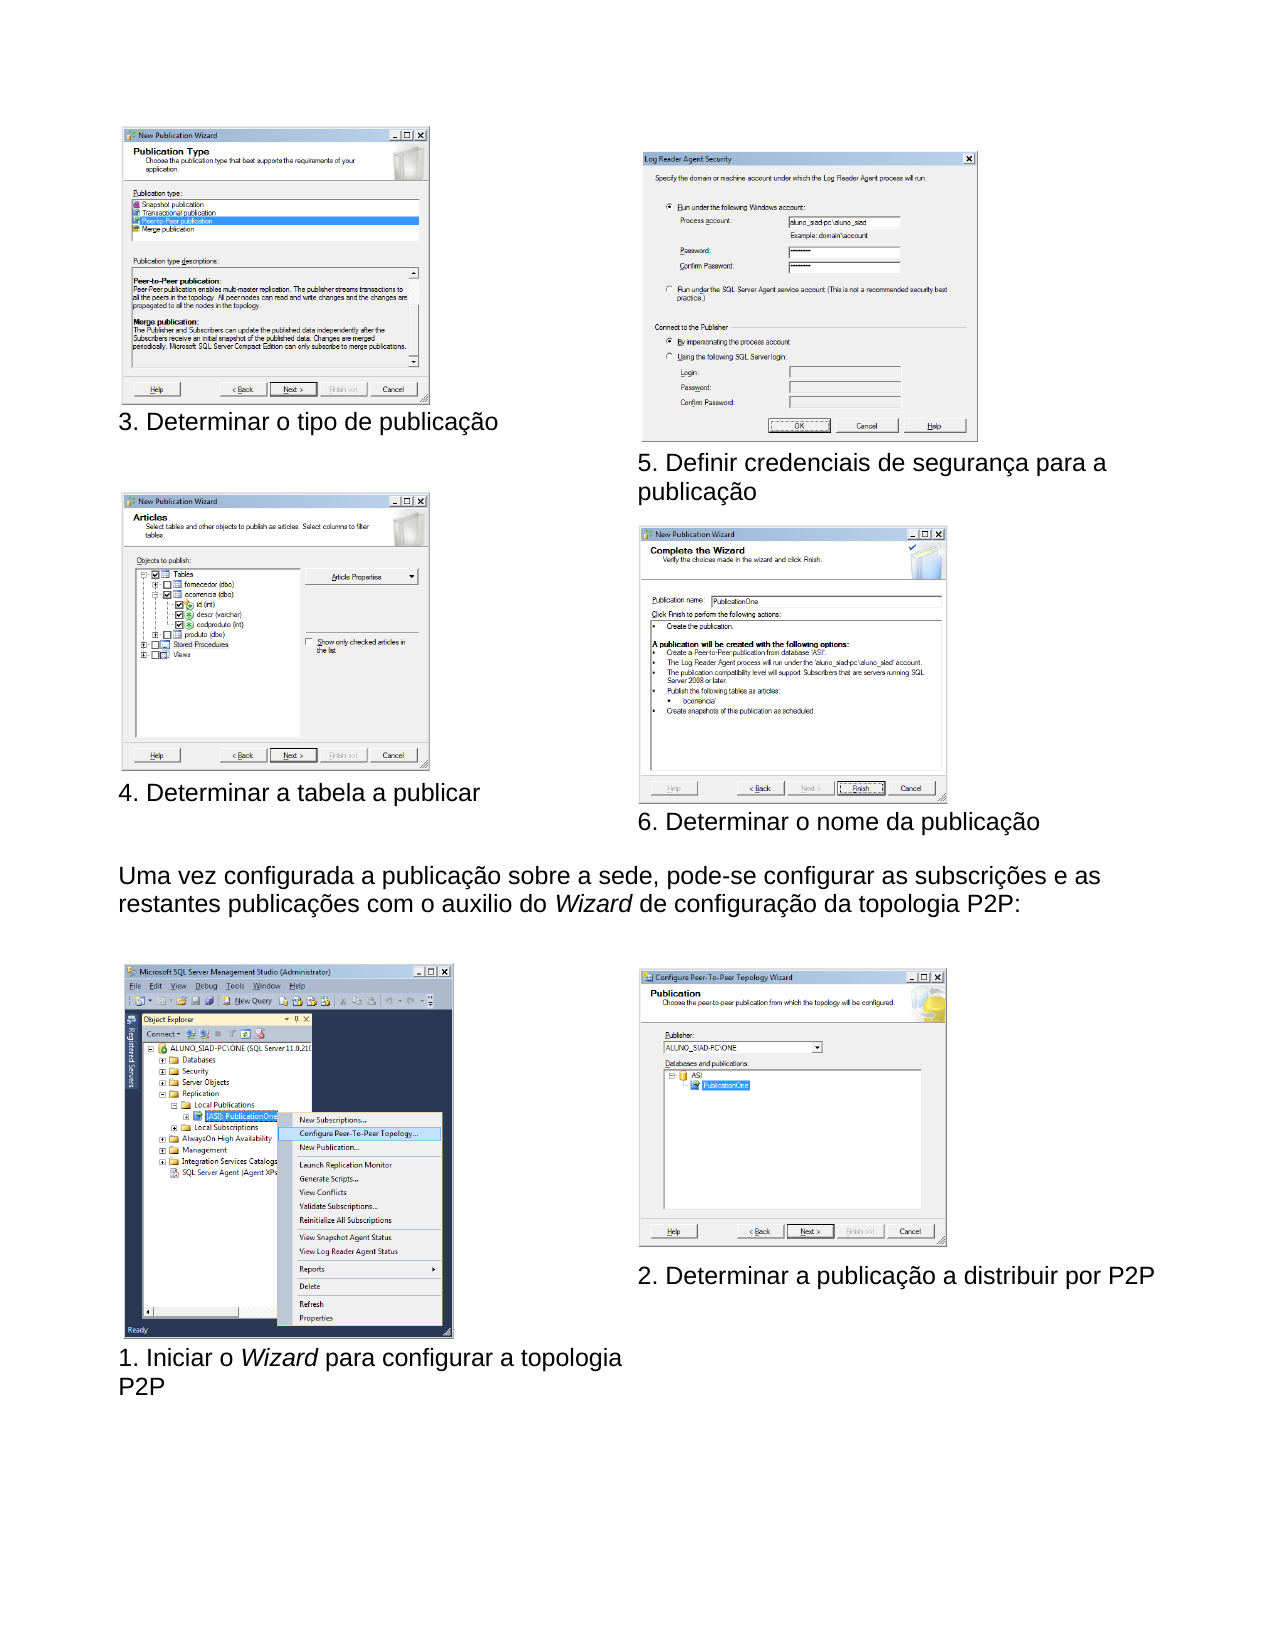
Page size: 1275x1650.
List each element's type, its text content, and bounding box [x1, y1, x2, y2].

picture [121, 492, 430, 771]
picture [123, 963, 454, 1339]
picture [638, 525, 948, 804]
text 1. Iniciar o Wizard para configurar a topologia P2P [118, 1343, 637, 1401]
text 3. Determinar o tipo de publicação [118, 407, 637, 436]
text 6. Determinar o nome da publicação [637, 807, 1157, 836]
picture [121, 126, 430, 405]
picture [641, 151, 978, 442]
text Uma vez configurada a publicação sobre a sede, pode-se configurar as subscrições e as restantes publicações com o auxilio do Wizard de configuração da topologia P2P: [118, 861, 1157, 918]
text 4. Determinar a tabela a publicar [118, 778, 637, 807]
picture [638, 968, 947, 1247]
text 2. Determinar a publicação a distribuir por P2P [637, 1261, 1157, 1289]
text 5. Definir credenciais de segurança para a publicação [637, 448, 1157, 506]
